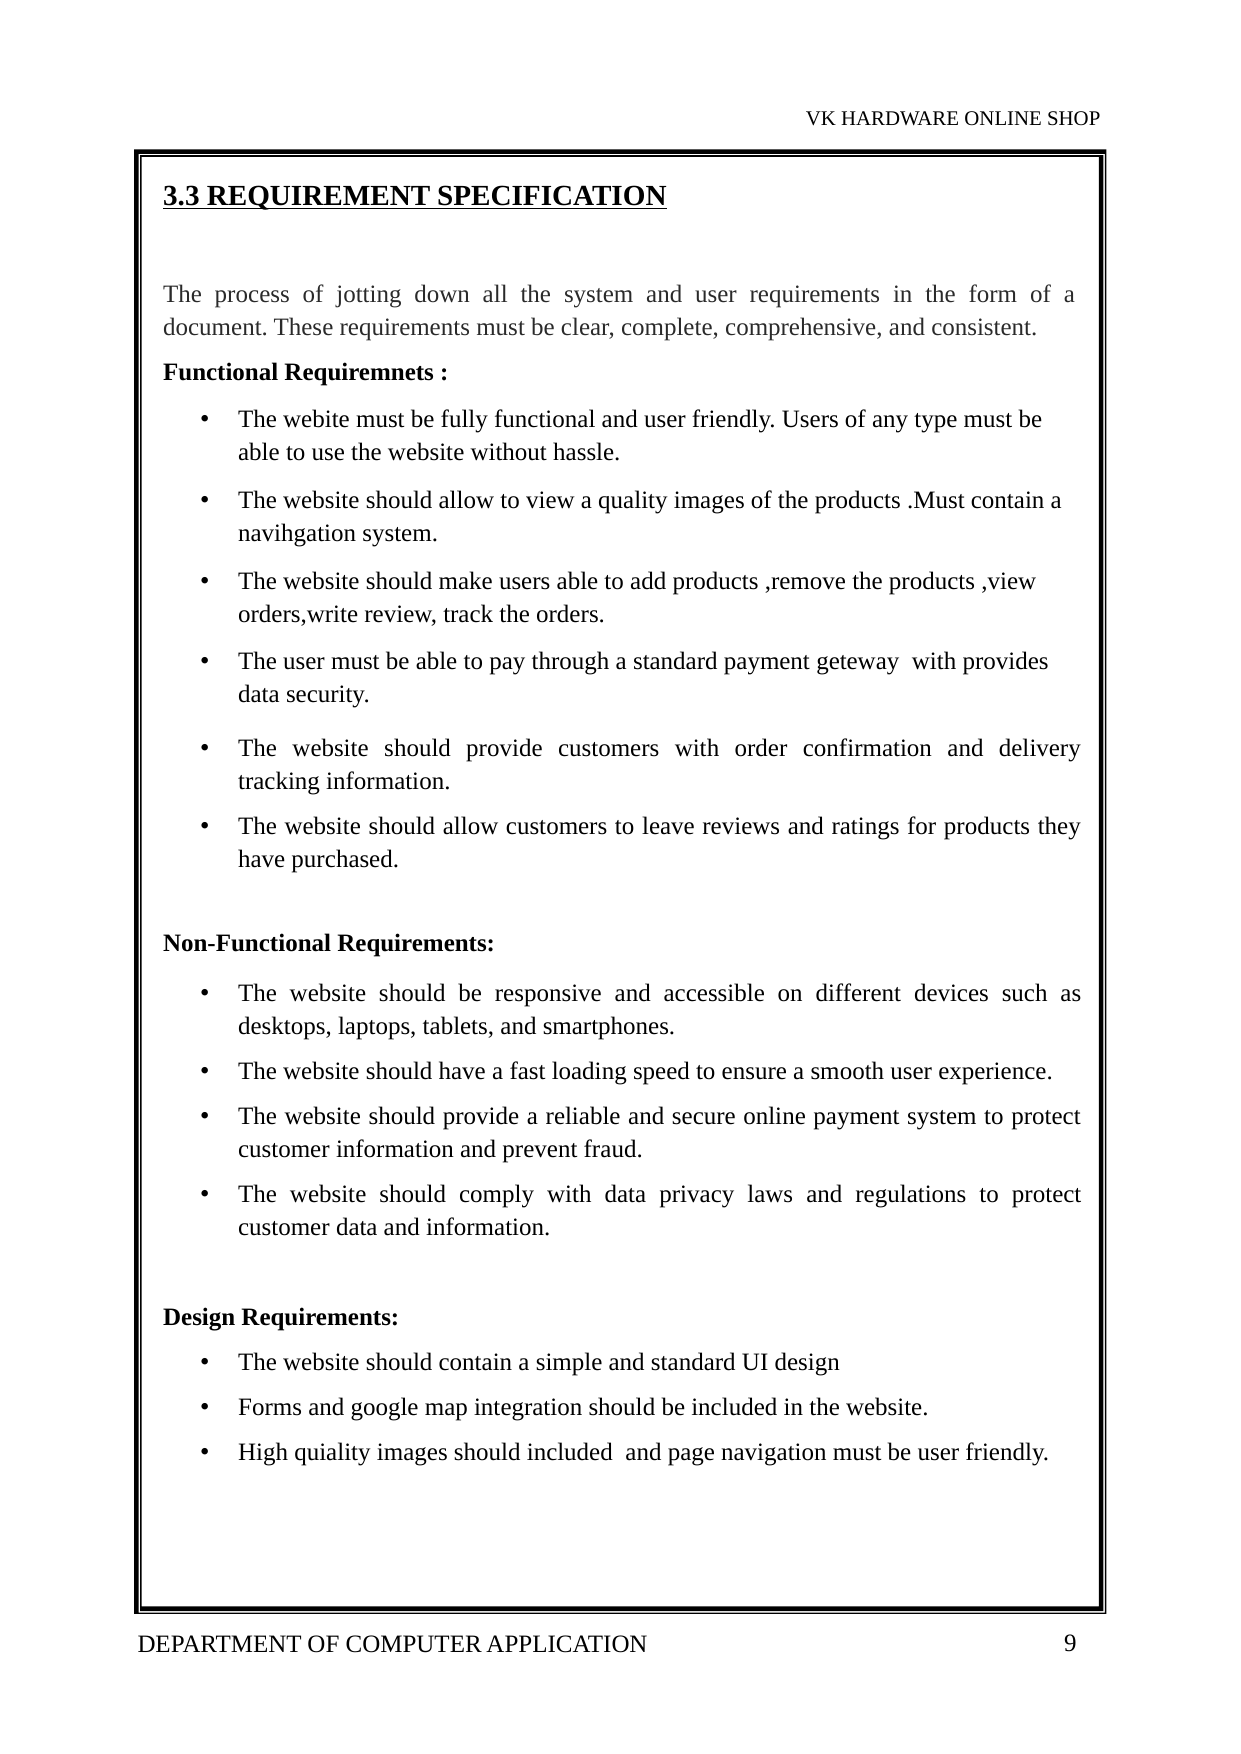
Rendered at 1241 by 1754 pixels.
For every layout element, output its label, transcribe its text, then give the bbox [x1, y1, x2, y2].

list The website should be responsive and accessible on different devices such as desktops, laptops, tablets, and smartphones. [200, 978, 1082, 1040]
list Forms and google map integration should be included in the website. [200, 1392, 1082, 1421]
list The website should comply with data privacy laws and regulations to protect customer data and information. [200, 1179, 1082, 1241]
text The process of jotting down all the system and user requirements in the form of a document. These requirements must be clear, complete, comprehensive, and consistent. [163, 279, 1076, 341]
list The webite must be fully functional and user friendly. Users of any type must be able to use the website without hassle. [200, 404, 1082, 466]
list VK HARDWARE ONLINE SHOP [652, 106, 1100, 130]
list The website should make users able to add products ,remove the products ,view orders,write review, track the orders. [200, 566, 1082, 627]
text Functional Requiremnets : [163, 357, 1082, 386]
list 9 [1064, 1628, 1095, 1657]
list The user must be able to pay through a standard payment geteway with provides data security. [200, 646, 1082, 708]
list The website should have a fast loading speed to ensure a smooth user experience. [200, 1056, 1082, 1085]
list DEPARTMENT OF COMPUTER APPLICATION [137, 1629, 658, 1658]
list The website should contain a simple and standard UI design [200, 1347, 1082, 1376]
list The website should provide a reliable and secure online payment system to protect customer information and prevent fraud. [200, 1101, 1082, 1163]
text Non-Functional Requirements: [163, 928, 1076, 956]
list The website should allow customers to leave reviews and ratings for products they have purchased. [200, 811, 1082, 873]
text Design Requirements: [163, 1302, 1076, 1331]
text 3.3 REQUIREMENT SPECIFICATION [163, 178, 1076, 212]
list The website should allow to view a quality images of the products .Must contain a navihgation system. [200, 485, 1082, 547]
list High quiality images should included and page navigation must be user friendly. [200, 1437, 1082, 1465]
list The website should provide customers with order confirmation and delivery tracking information. [200, 733, 1082, 795]
